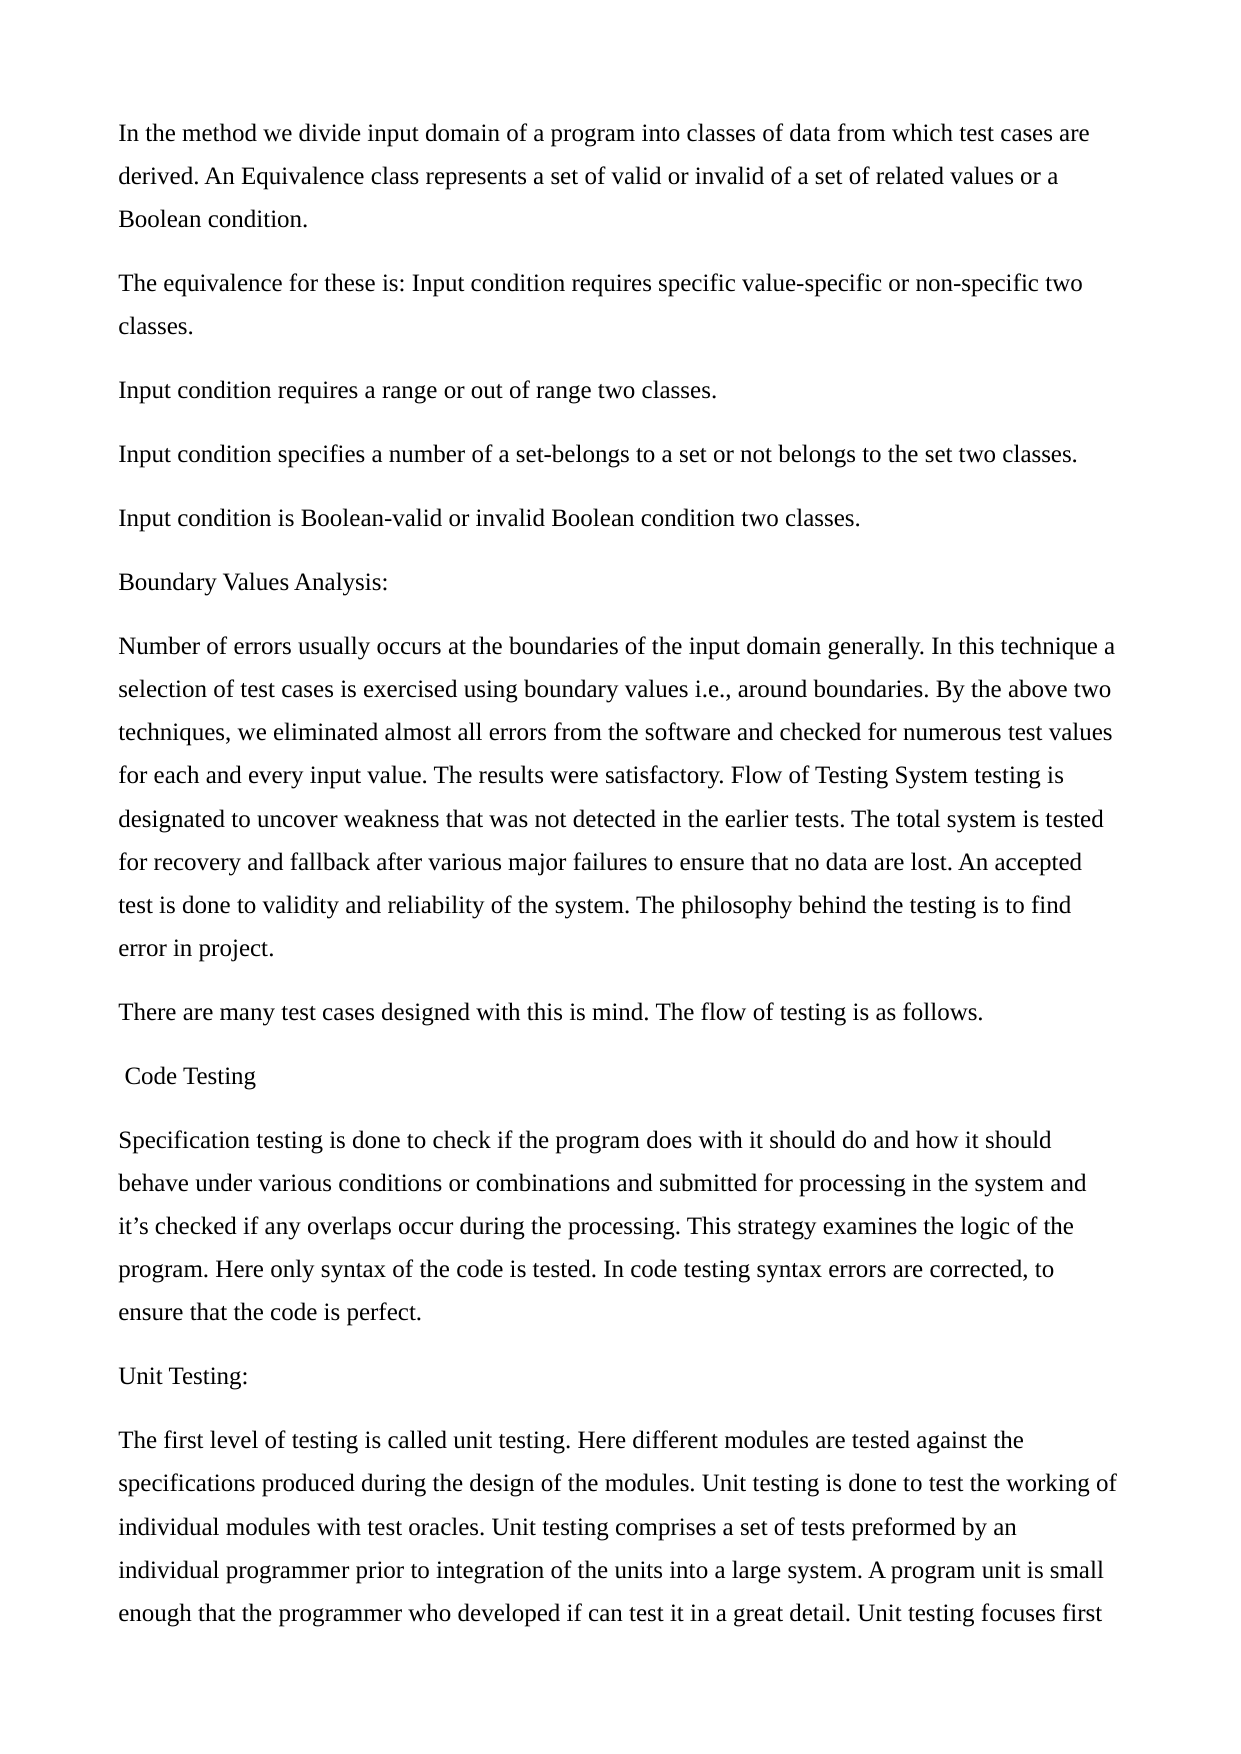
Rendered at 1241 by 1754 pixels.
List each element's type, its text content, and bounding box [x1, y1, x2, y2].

text Input condition specifies a number of a set-belongs to a set or not belongs to the set two classes. [118, 439, 1122, 468]
text Specification testing is done to check if the program does with it should do and how it should behave under various conditions or combinations and submitted for processing in the system and it’s checked if any overlaps occur during the processing. This strategy examines the logic of the program. Here only syntax of the code is tested. In code testing syntax errors are corrected, to ensure that the code is perfect. [118, 1125, 1122, 1326]
text There are many test cases designed with this is mind. The flow of testing is as follows. [118, 997, 1122, 1026]
text Input condition requires a range or out of range two classes. [118, 375, 1122, 404]
text Number of errors usually occurs at the boundaries of the input domain generally. In this technique a selection of test cases is exercised using boundary values i.e., around boundaries. By the above two techniques, we eliminated almost all errors from the software and checked for numerous test values for each and every input value. The results were satisfactory. Flow of Testing System testing is designated to uncover weakness that was not detected in the earlier tests. The total system is tested for recovery and fallback after various major failures to ensure that no data are lost. An accepted test is done to validity and reliability of the system. The philosophy behind the testing is to find error in project. [118, 631, 1122, 962]
text Input condition is Boolean-valid or invalid Boolean condition two classes. [118, 503, 1122, 532]
text Code Testing [118, 1061, 1122, 1090]
text In the method we divide input domain of a program into classes of data from which test cases are derived. An Equivalence class represents a set of valid or invalid of a set of related values or a Boolean condition. [118, 118, 1122, 233]
text Boundary Values Analysis: [118, 567, 1122, 596]
text The first level of testing is called unit testing. Here different modules are tested against the specifications produced during the design of the modules. Unit testing is done to test the working of individual modules with test oracles. Unit testing comprises a set of tests preformed by an individual programmer prior to integration of the units into a large system. A program unit is small enough that the programmer who developed if can test it in a great detail. Unit testing focuses first [118, 1425, 1122, 1627]
text Unit Testing: [118, 1361, 1122, 1390]
text The equivalence for these is: Input condition requires specific value-specific or non-specific two classes. [118, 268, 1122, 340]
